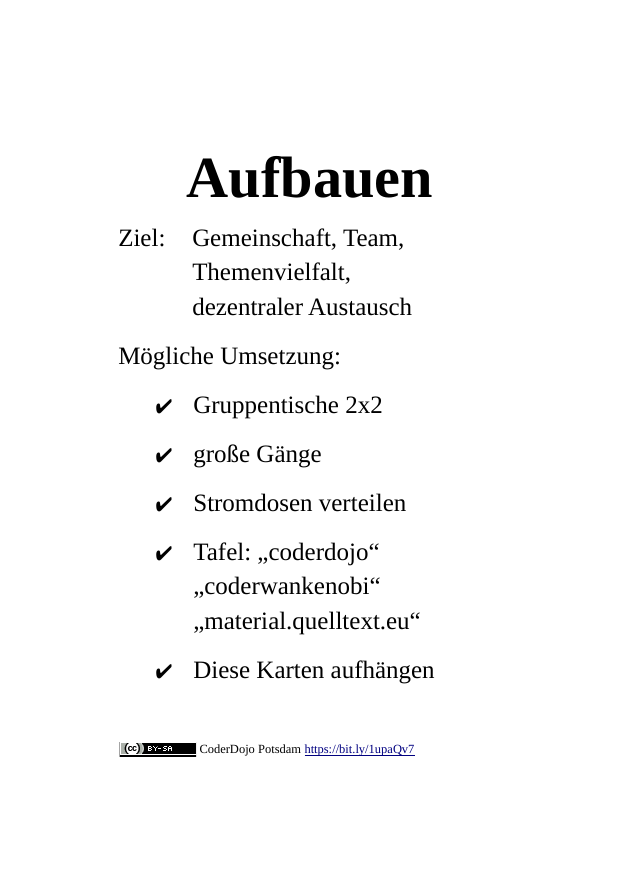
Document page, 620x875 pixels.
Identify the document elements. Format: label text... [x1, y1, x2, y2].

text Mögliche Umsetzung: [118, 341, 501, 369]
list Diese Karten aufhängen [156, 655, 501, 684]
list Stromdosen verteilen [156, 488, 501, 517]
list große Gänge [156, 439, 501, 468]
title Aufbauen [118, 143, 501, 210]
list Tafel: „coderdojo“ „coderwankenobi“ „material.quelltext.eu“ [156, 537, 501, 635]
list Gruppentische 2x2 [156, 390, 501, 418]
picture [119, 742, 197, 757]
text Ziel: Gemeinschaft, Team, Themenvielfalt, dezentraler Austausch [118, 223, 501, 320]
